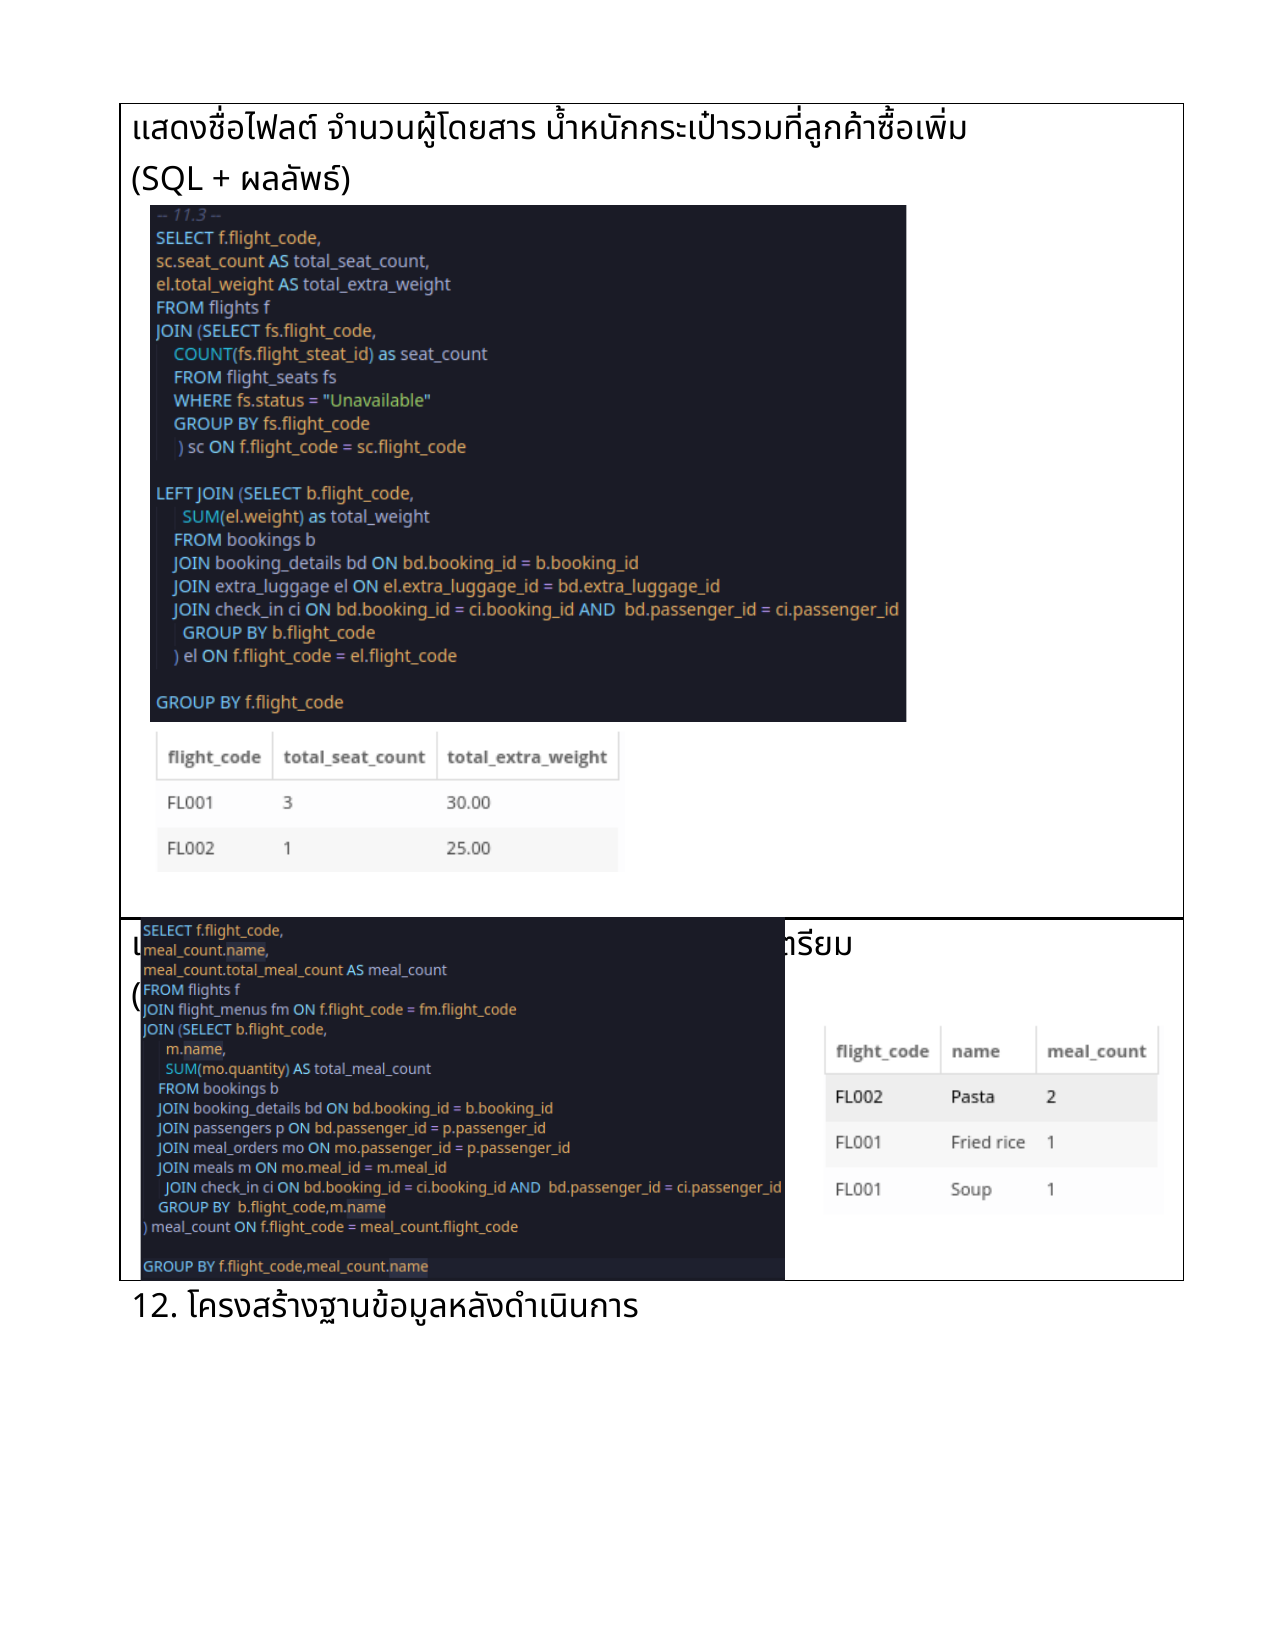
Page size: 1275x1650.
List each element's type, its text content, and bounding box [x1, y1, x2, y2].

picture [150, 205, 907, 872]
text 12. โครงสร้างฐานข้อมูลหลังดำเนินการ [131, 1281, 1172, 1332]
table_cell แสดงชื่อไฟลต์ รายการอาหาร จำนวนอาหารที่ต้องเตรียม (SQL + ผลลัพธ์) [121, 920, 140, 1280]
table_cell แสดงชื่อไฟลต์ จำนวนผู้โดยสาร น้ำหนักกระเป๋ารวมที่ลูกค้าซื้อเพิ่ม (SQL + ผลลัพธ์) [121, 104, 1183, 917]
picture [812, 1020, 1164, 1224]
picture [140, 917, 785, 1281]
table_cell แสดงชื่อไฟลต์ รายการอาหาร จำนวนอาหารที่ต้องเตรียม (SQL + ผลลัพธ์) [785, 920, 1183, 1280]
